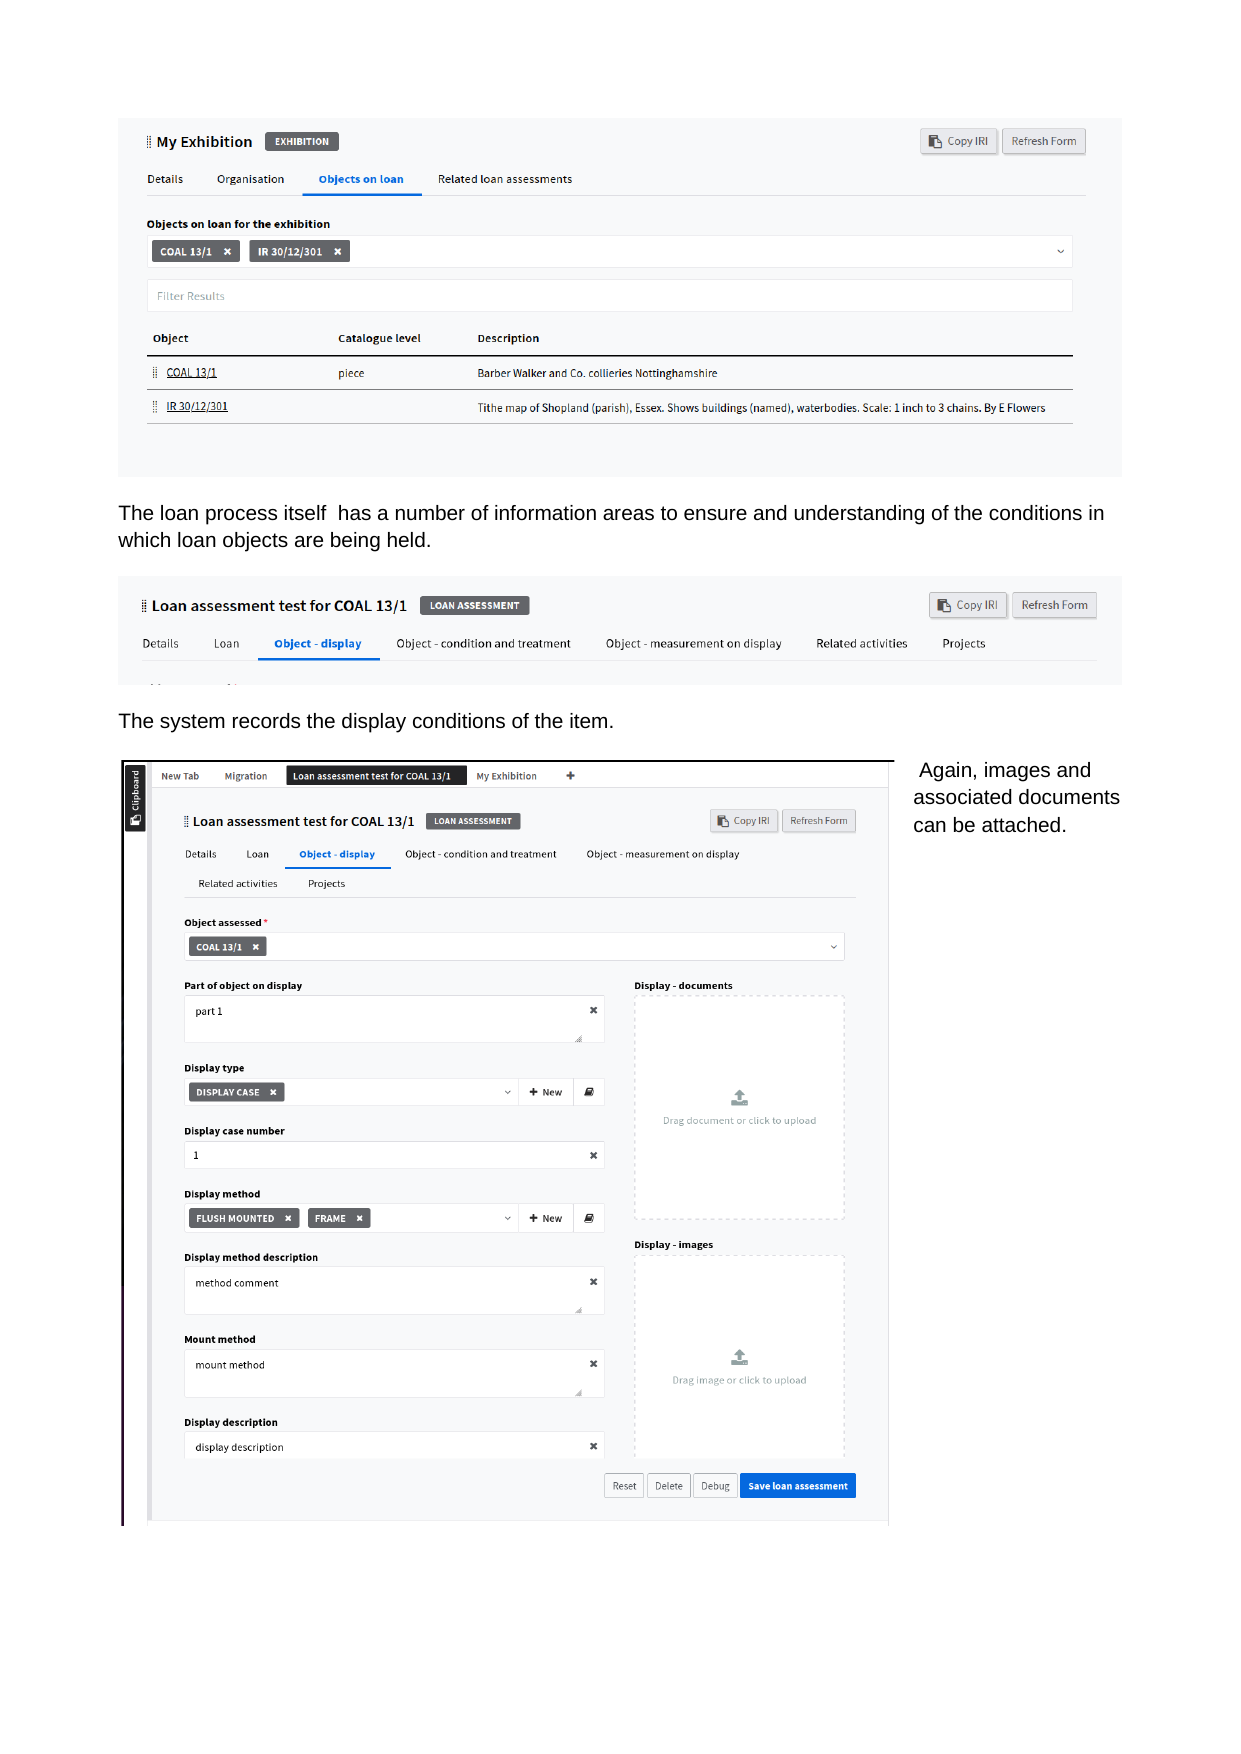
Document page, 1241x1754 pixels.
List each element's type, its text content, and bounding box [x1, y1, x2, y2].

text The system records the display conditions of the item. [118, 709, 1122, 733]
picture [118, 576, 1122, 685]
picture [121, 760, 895, 1526]
text The loan process itself has a number of information areas to ensure and understanding of the conditions in which loan objects are being held. [118, 501, 1122, 552]
picture [118, 118, 1122, 477]
text Again, images and associated documents can be attached. [118, 758, 1122, 837]
